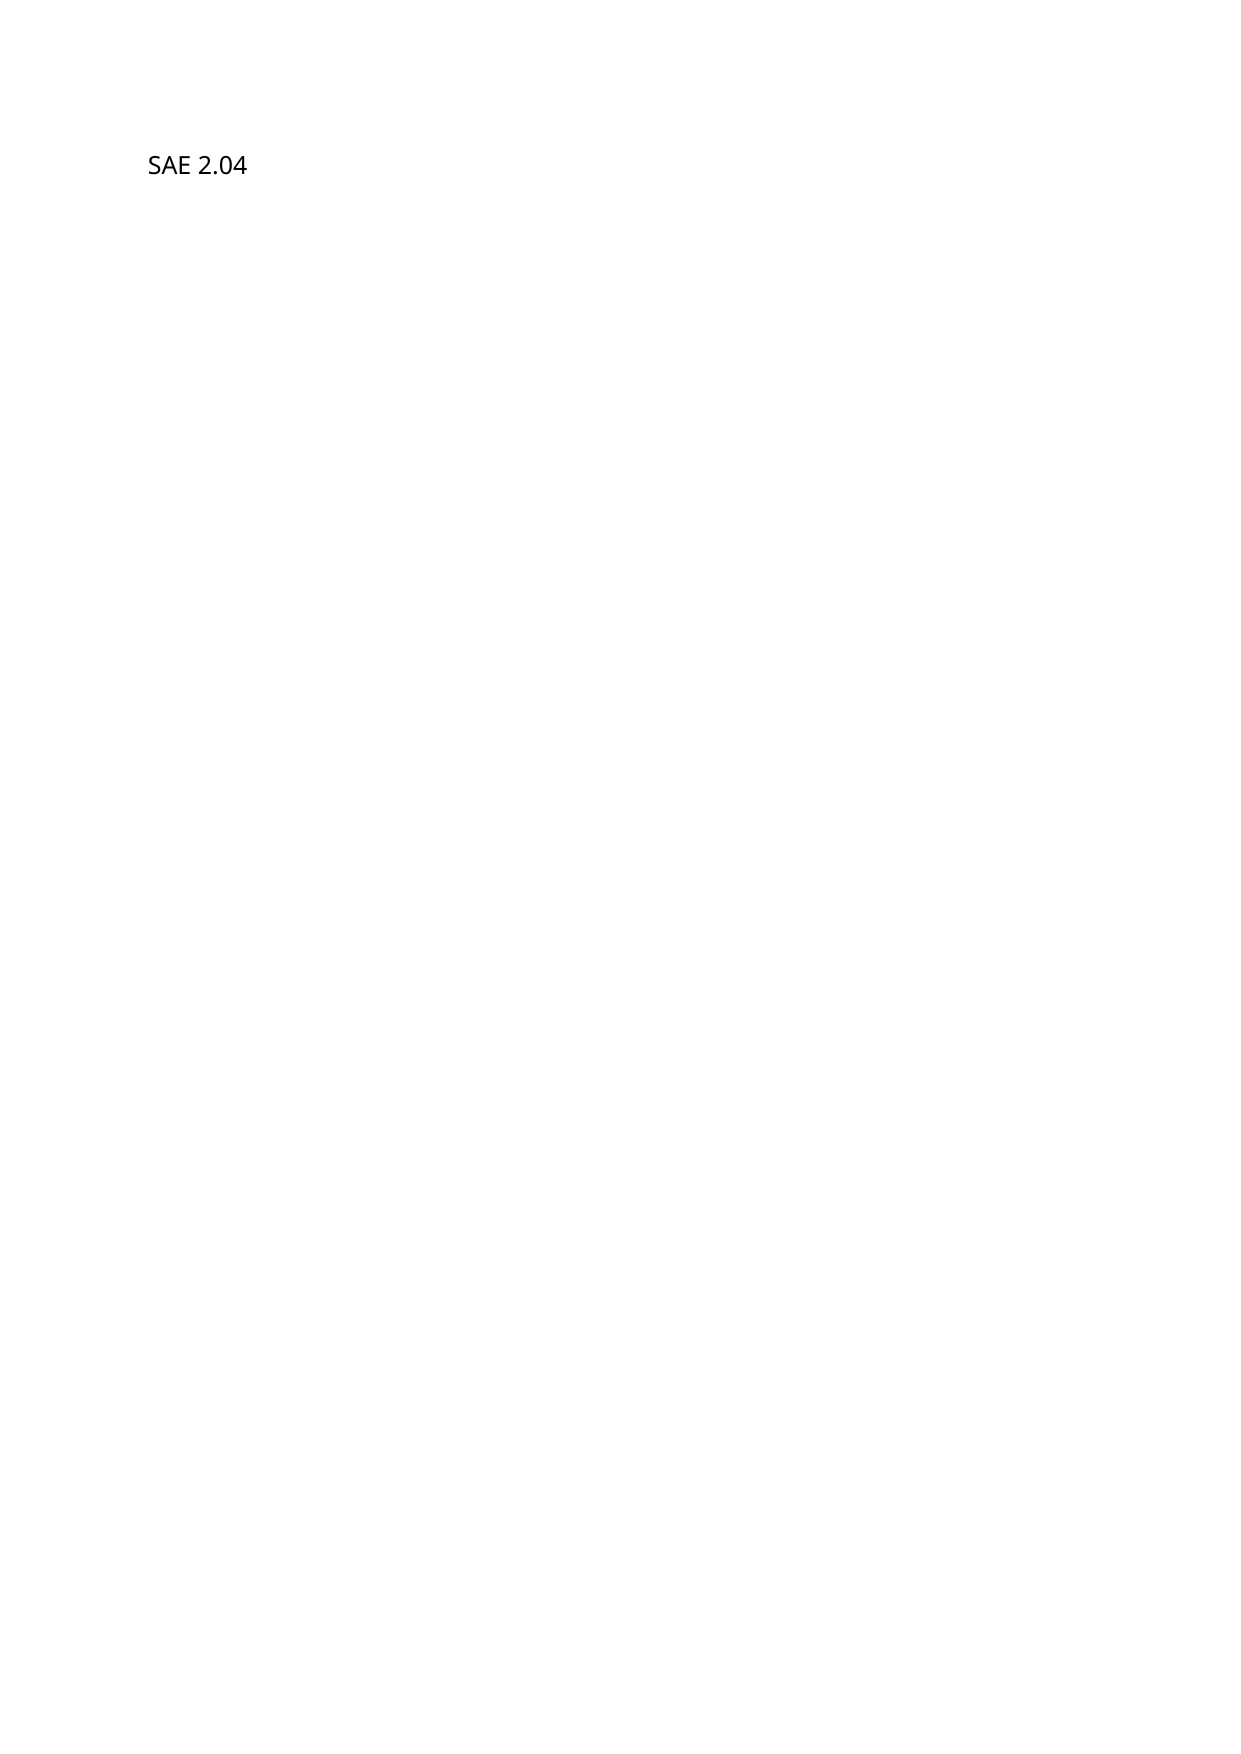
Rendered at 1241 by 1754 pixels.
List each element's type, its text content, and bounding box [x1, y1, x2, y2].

text SAE 2.04 [148, 148, 1093, 182]
